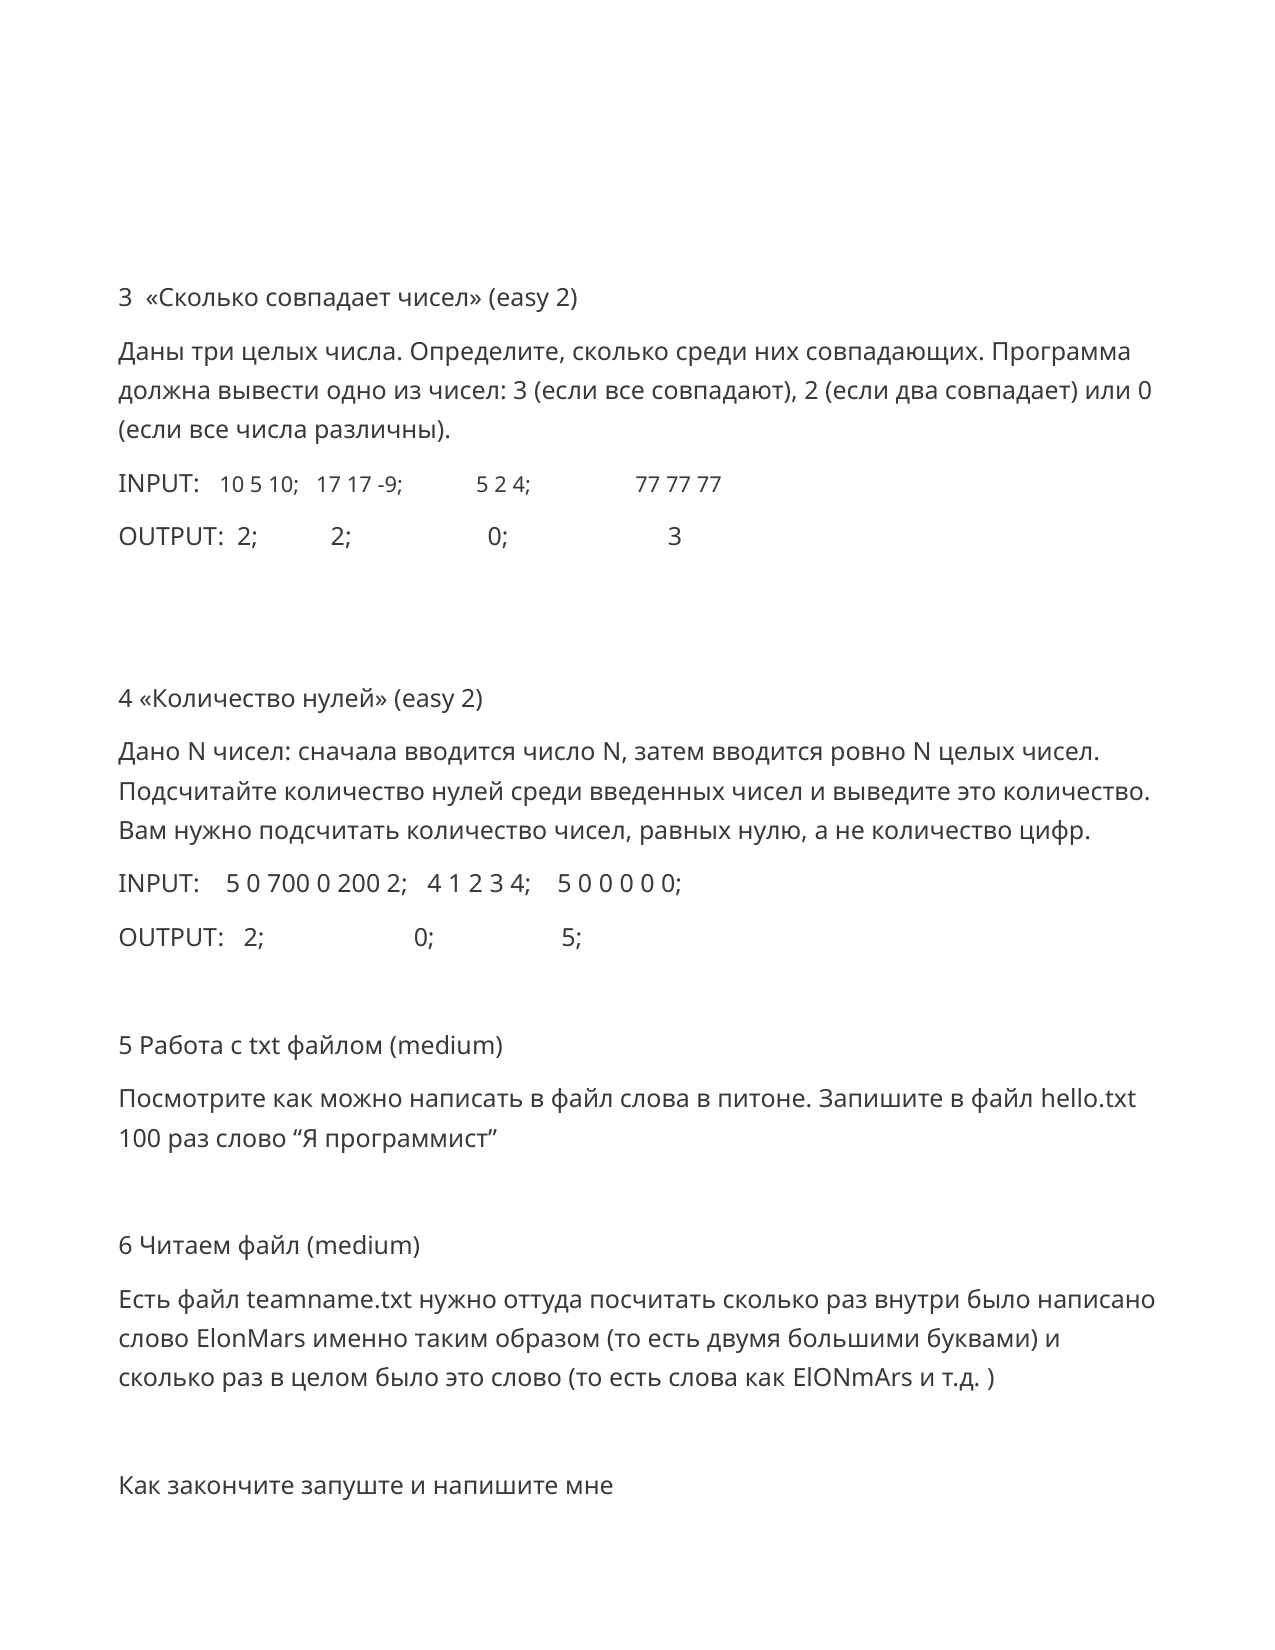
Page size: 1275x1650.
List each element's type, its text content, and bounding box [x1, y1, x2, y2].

text Как закончите запуште и напишите мне [118, 1467, 1157, 1501]
text INPUT: 5 0 700 0 200 2; 4 1 2 3 4; 5 0 0 0 0 0; [118, 866, 1157, 900]
text Посмотрите как можно написать в файл слова в питоне. Запишите в файл hello.txt 100 раз слово “Я программист” [118, 1081, 1157, 1154]
text INPUT: 10 5 10; 17 17 -9; 5 2 4; 77 77 77 [118, 465, 1157, 499]
text OUTPUT: 2; 2; 0; 3 [118, 519, 1157, 553]
text OUTPUT: 2; 0; 5; [118, 920, 1157, 954]
text Дано N чисел: сначала вводится число N, затем вводится ровно N целых чисел. Подсчитайте количество нулей среди введенных чисел и выведите это количество. Вам нужно подсчитать количество чисел, равных нулю, а не количество цифр. [118, 734, 1157, 846]
text Даны три целых числа. Определите, сколько среди них совпадающих. Программа должна вывести одно из чисел: 3 (если все совпадают), 2 (если два совпадает) или 0 (если все числа различны). [118, 333, 1157, 446]
text 3 «Сколько совпадает чисел» (easy 2) [118, 279, 1157, 313]
text Есть файл teamname.txt нужно оттуда посчитать сколько раз внутри было написано слово ElonMars именно таким образом (то есть двумя большими буквами) и сколько раз в целом было это слово (то есть слова как ElONmArs и т.д. ) [118, 1281, 1157, 1394]
text 4 «Количество нулей» (easy 2) [118, 680, 1157, 714]
text 5 Работа с txt файлом (medium) [118, 1027, 1157, 1061]
text 6 Читаем файл (medium) [118, 1228, 1157, 1262]
